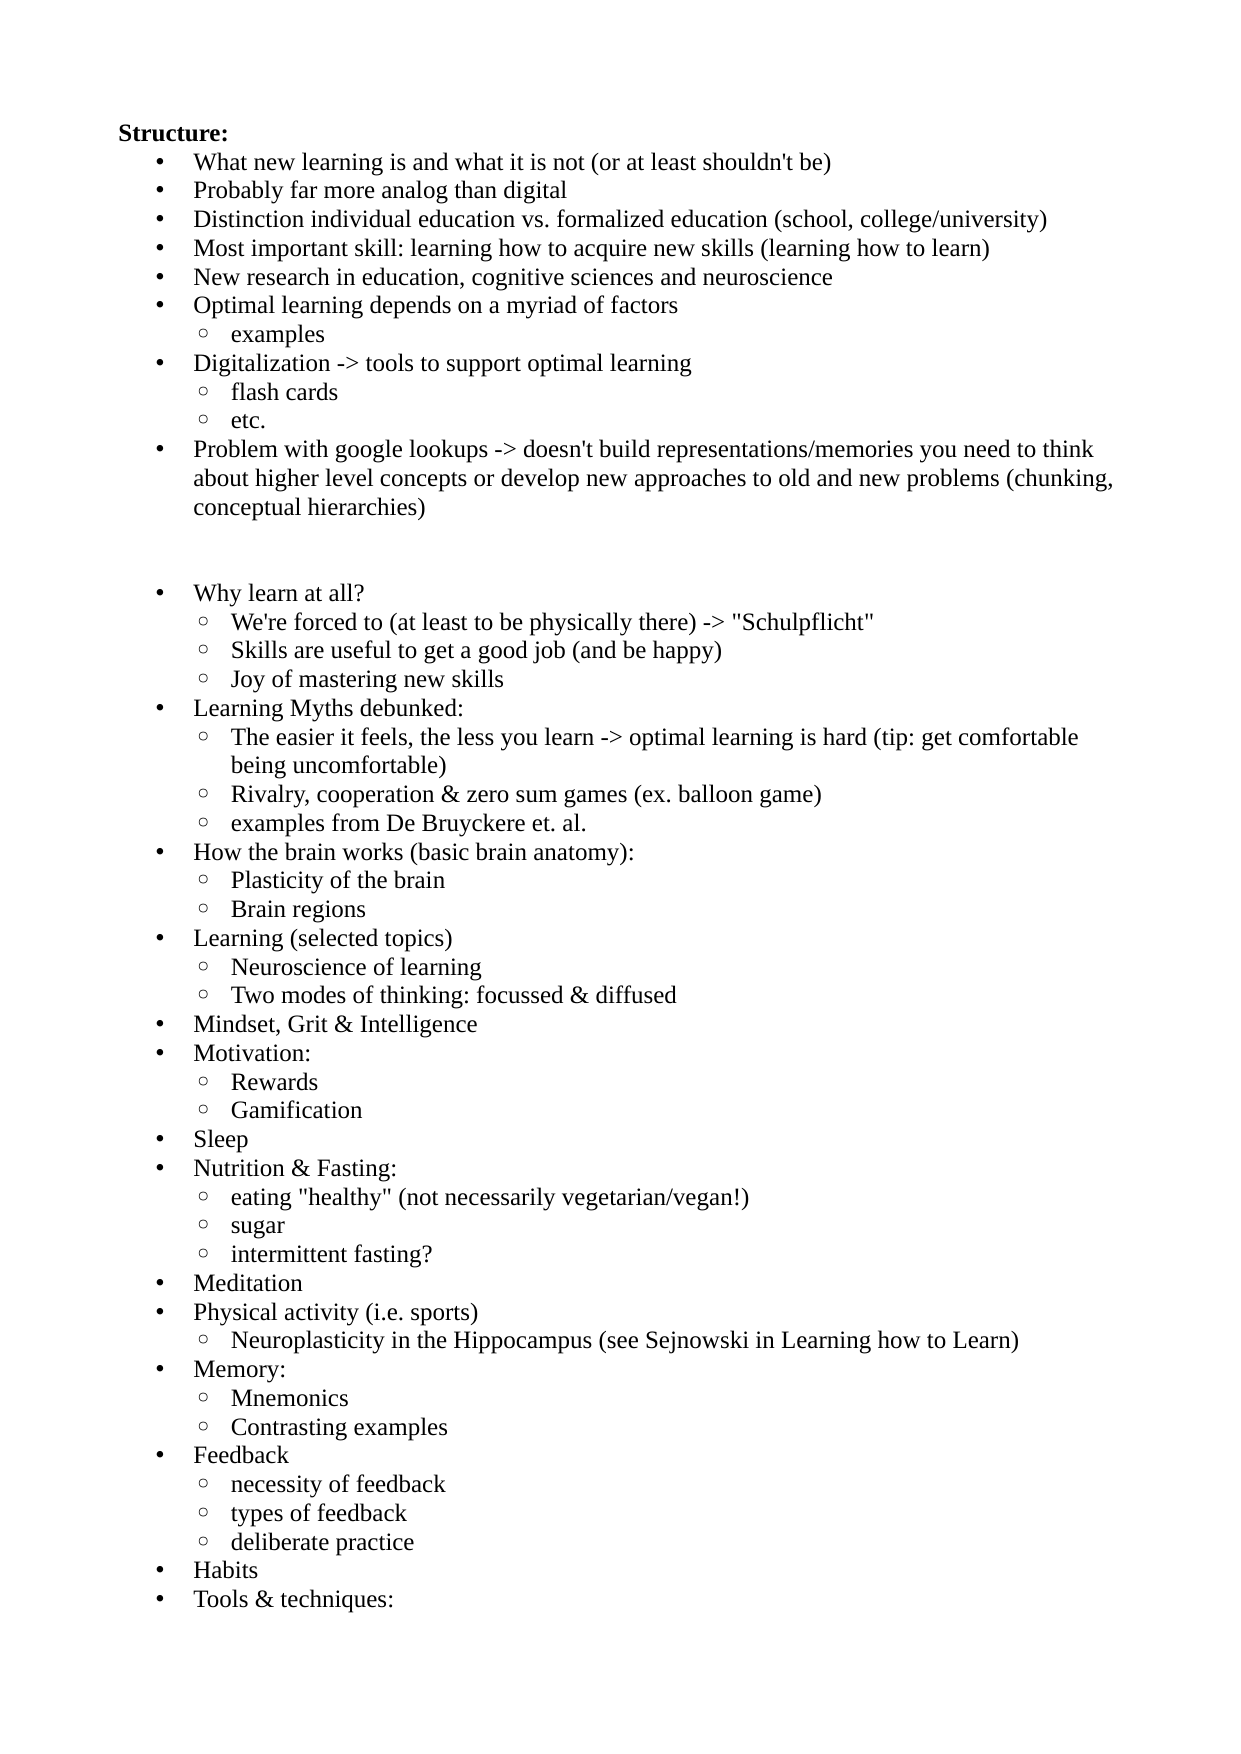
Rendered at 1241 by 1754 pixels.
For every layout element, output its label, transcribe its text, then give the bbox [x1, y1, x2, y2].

list Mindset, Grit & Intelligence [156, 1009, 1122, 1038]
list etc. [193, 406, 1122, 434]
list Mnemonics [193, 1383, 1122, 1412]
list Physical activity (i.e. sports) [156, 1297, 1122, 1326]
list Two modes of thinking: focussed & diffused [193, 981, 1122, 1009]
list necessity of feedback [193, 1469, 1122, 1498]
list Learning (selected topics) [156, 923, 1122, 952]
list Tools & techniques: [156, 1584, 1122, 1613]
list Learning Myths debunked: [156, 693, 1122, 722]
list Gamification [193, 1096, 1122, 1124]
list We're forced to (at least to be physically there) -> "Schulpflicht" [193, 607, 1122, 636]
list examples [193, 319, 1122, 348]
list Plasticity of the brain [193, 866, 1122, 894]
list eating "healthy" (not necessarily vegetarian/vegan!) [193, 1182, 1122, 1211]
list Neuroplasticity in the Hippocampus (see Sejnowski in Learning how to Learn) [193, 1326, 1122, 1354]
list types of feedback [193, 1498, 1122, 1527]
list Brain regions [193, 894, 1122, 923]
list How the brain works (basic brain anatomy): [156, 837, 1122, 866]
list Habits [156, 1556, 1122, 1584]
list Memory: [156, 1354, 1122, 1383]
list Probably far more analog than digital [156, 176, 1122, 204]
list Sleep [156, 1124, 1122, 1153]
list Joy of mastering new skills [193, 664, 1122, 693]
list Feedback [156, 1441, 1122, 1469]
list Rewards [193, 1067, 1122, 1096]
list deliberate practice [193, 1527, 1122, 1556]
list flash cards [193, 377, 1122, 406]
list intermittent fasting? [193, 1239, 1122, 1268]
list Motivation: [156, 1038, 1122, 1067]
list Contrasting examples [193, 1412, 1122, 1441]
list Digitalization -> tools to support optimal learning [156, 348, 1122, 377]
list examples from De Bruyckere et. al. [193, 808, 1122, 837]
list Distinction individual education vs. formalized education (school, college/university) [156, 204, 1122, 233]
list What new learning is and what it is not (or at least shouldn't be) [156, 147, 1122, 176]
list Optimal learning depends on a myriad of factors [156, 291, 1122, 319]
list New research in education, cognitive sciences and neuroscience [156, 262, 1122, 291]
list Why learn at all? [156, 578, 1122, 607]
list Most important skill: learning how to acquire new skills (learning how to learn) [156, 233, 1122, 262]
list Neuroscience of learning [193, 952, 1122, 981]
list sugar [193, 1211, 1122, 1239]
list Skills are useful to get a good job (and be happy) [193, 636, 1122, 664]
list The easier it feels, the less you learn -> optimal learning is hard (tip: get comfortable being uncomfortable) [193, 722, 1122, 779]
list Rivalry, cooperation & zero sum games (ex. balloon game) [193, 779, 1122, 808]
list Meditation [156, 1268, 1122, 1297]
list Nutrition & Fasting: [156, 1153, 1122, 1182]
list Problem with google lookups -> doesn't build representations/memories you need to think about higher level concepts or develop new approaches to old and new problems (chunking, conceptual hierarchies) [156, 434, 1122, 521]
text Structure: [118, 118, 1122, 147]
